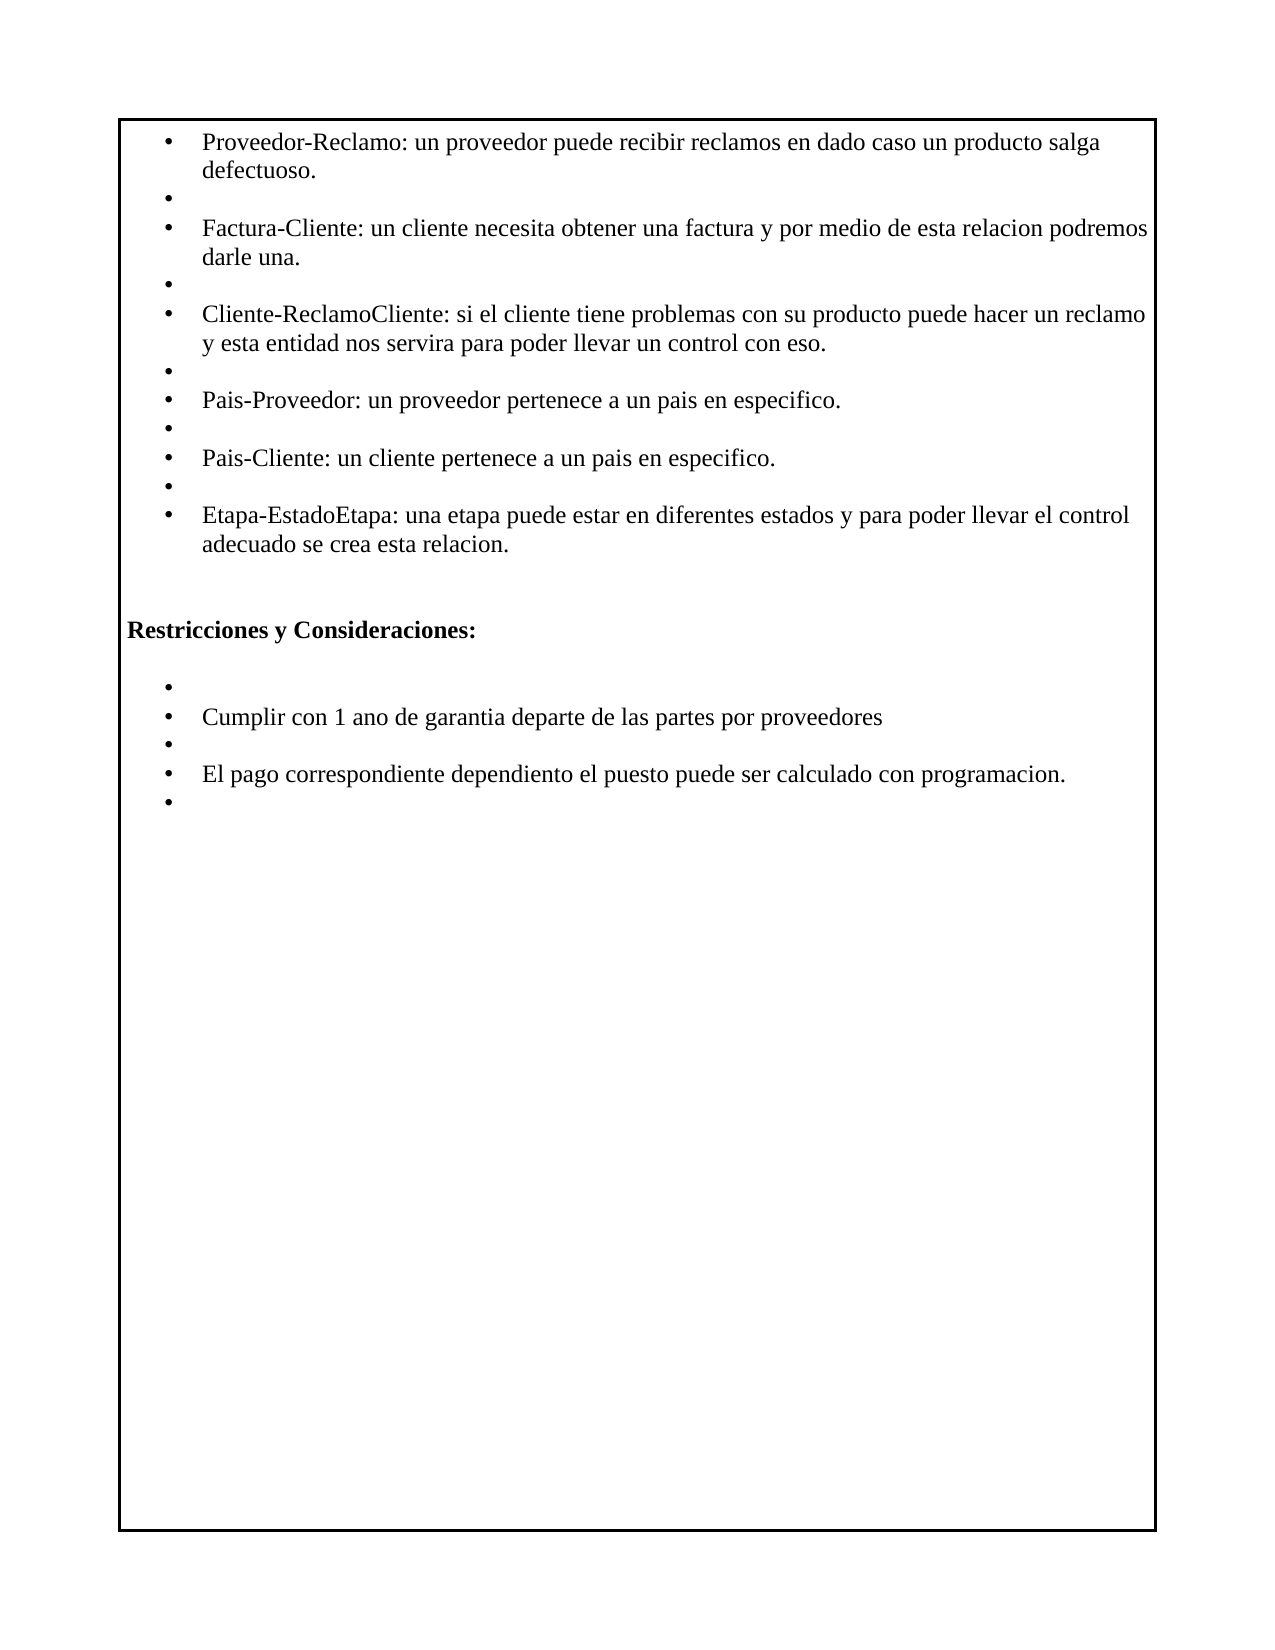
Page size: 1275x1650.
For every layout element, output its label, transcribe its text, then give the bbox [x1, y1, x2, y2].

list Pais-Proveedor: un proveedor pertenece a un pais en especifico. [164, 386, 1148, 414]
list Cumplir con 1 ano de garantia departe de las partes por proveedores [164, 702, 1148, 731]
text Restricciones y Consideraciones: [127, 616, 1148, 644]
list Etapa-EstadoEtapa: una etapa puede estar en diferentes estados y para poder llevar el control adecuado se crea esta relacion. [164, 501, 1148, 558]
list Proveedor-Reclamo: un proveedor puede recibir reclamos en dado caso un producto salga defectuoso. [164, 127, 1148, 184]
list Cliente-ReclamoCliente: si el cliente tiene problemas con su producto puede hacer un reclamo y esta entidad nos servira para poder llevar un control con eso. [164, 299, 1148, 357]
list Factura-Cliente: un cliente necesita obtener una factura y por medio de esta relacion podremos darle una. [164, 213, 1148, 271]
list El pago correspondiente dependiento el puesto puede ser calculado con programacion. [164, 759, 1148, 788]
list Pais-Cliente: un cliente pertenece a un pais en especifico. [164, 443, 1148, 472]
